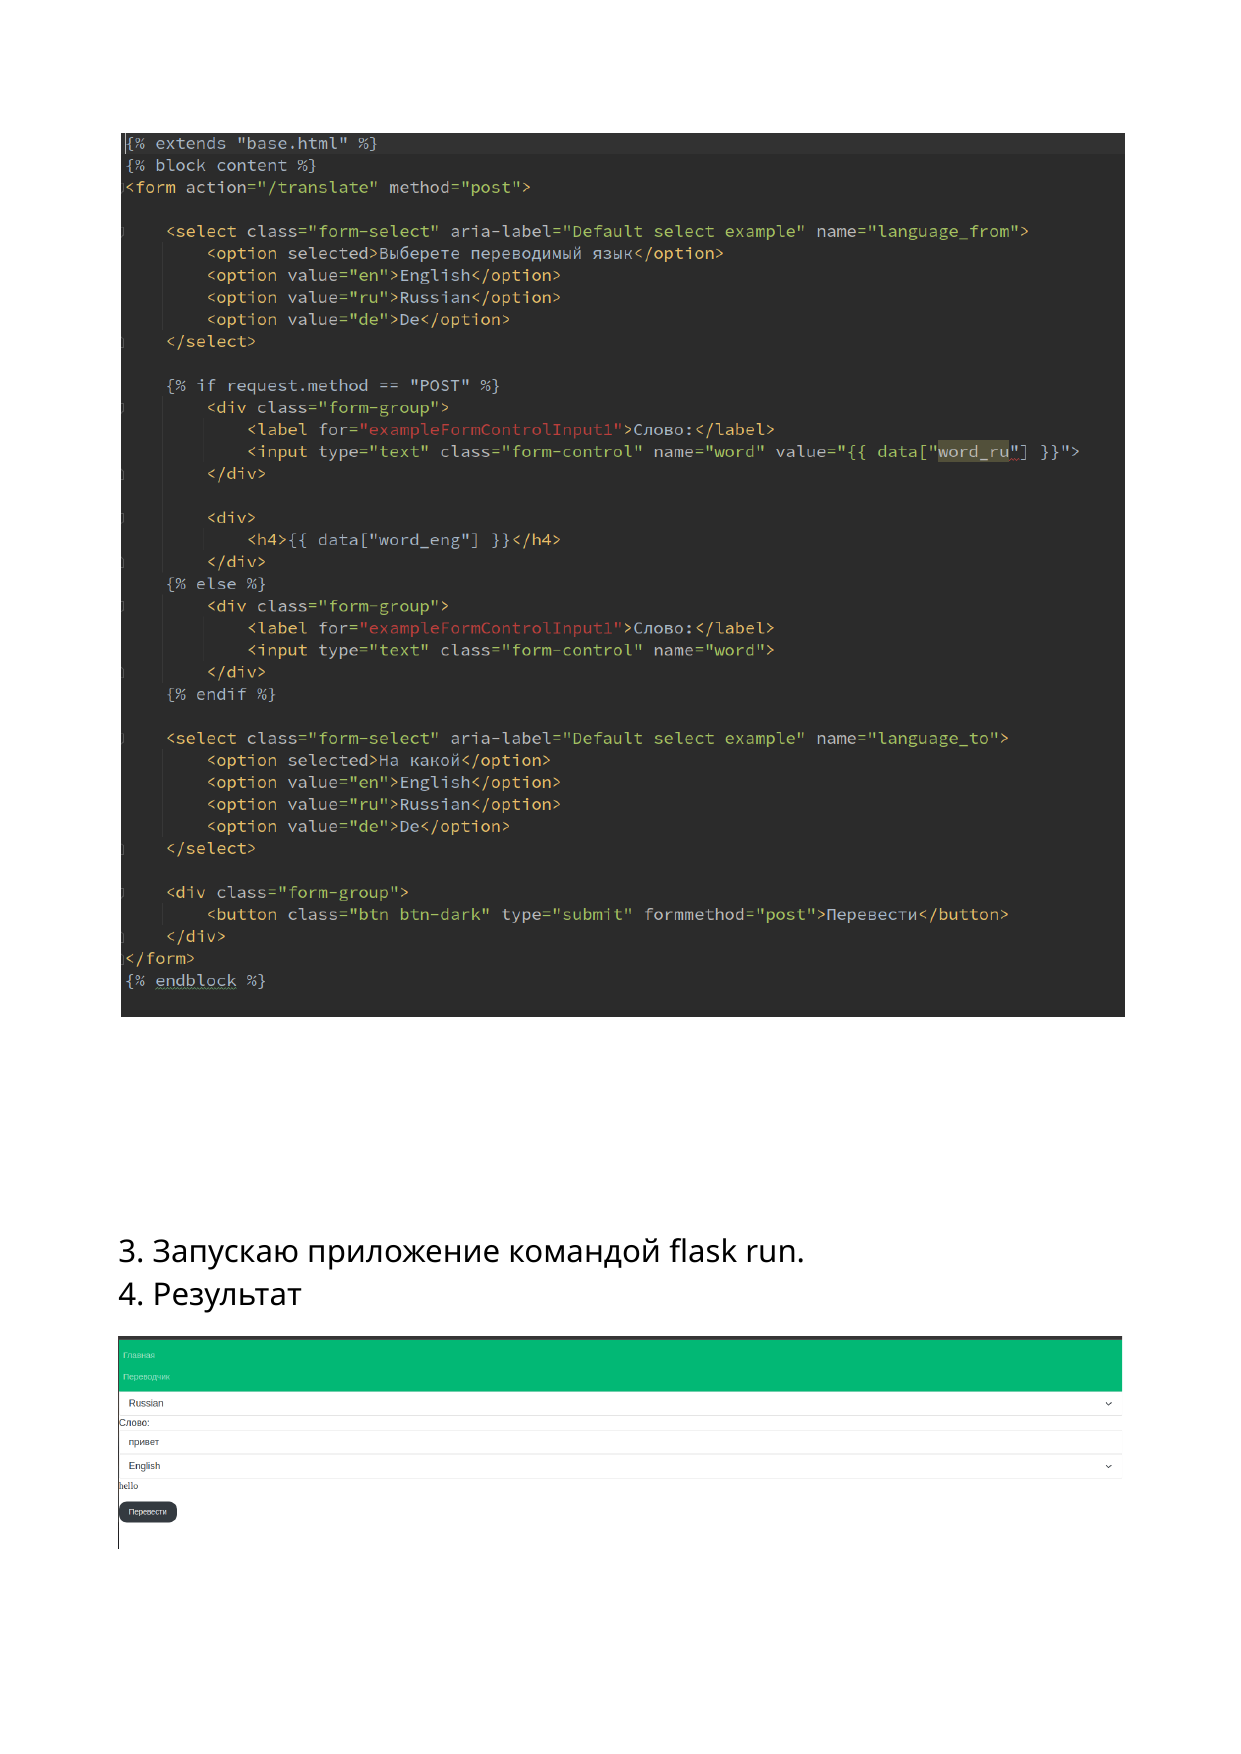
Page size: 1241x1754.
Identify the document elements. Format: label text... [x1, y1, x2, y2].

picture [121, 133, 1125, 1017]
text 3. Запускаю приложение командой flask run. [118, 1229, 1122, 1272]
text 4. Результат [118, 1272, 1122, 1314]
picture [118, 1336, 1123, 1549]
